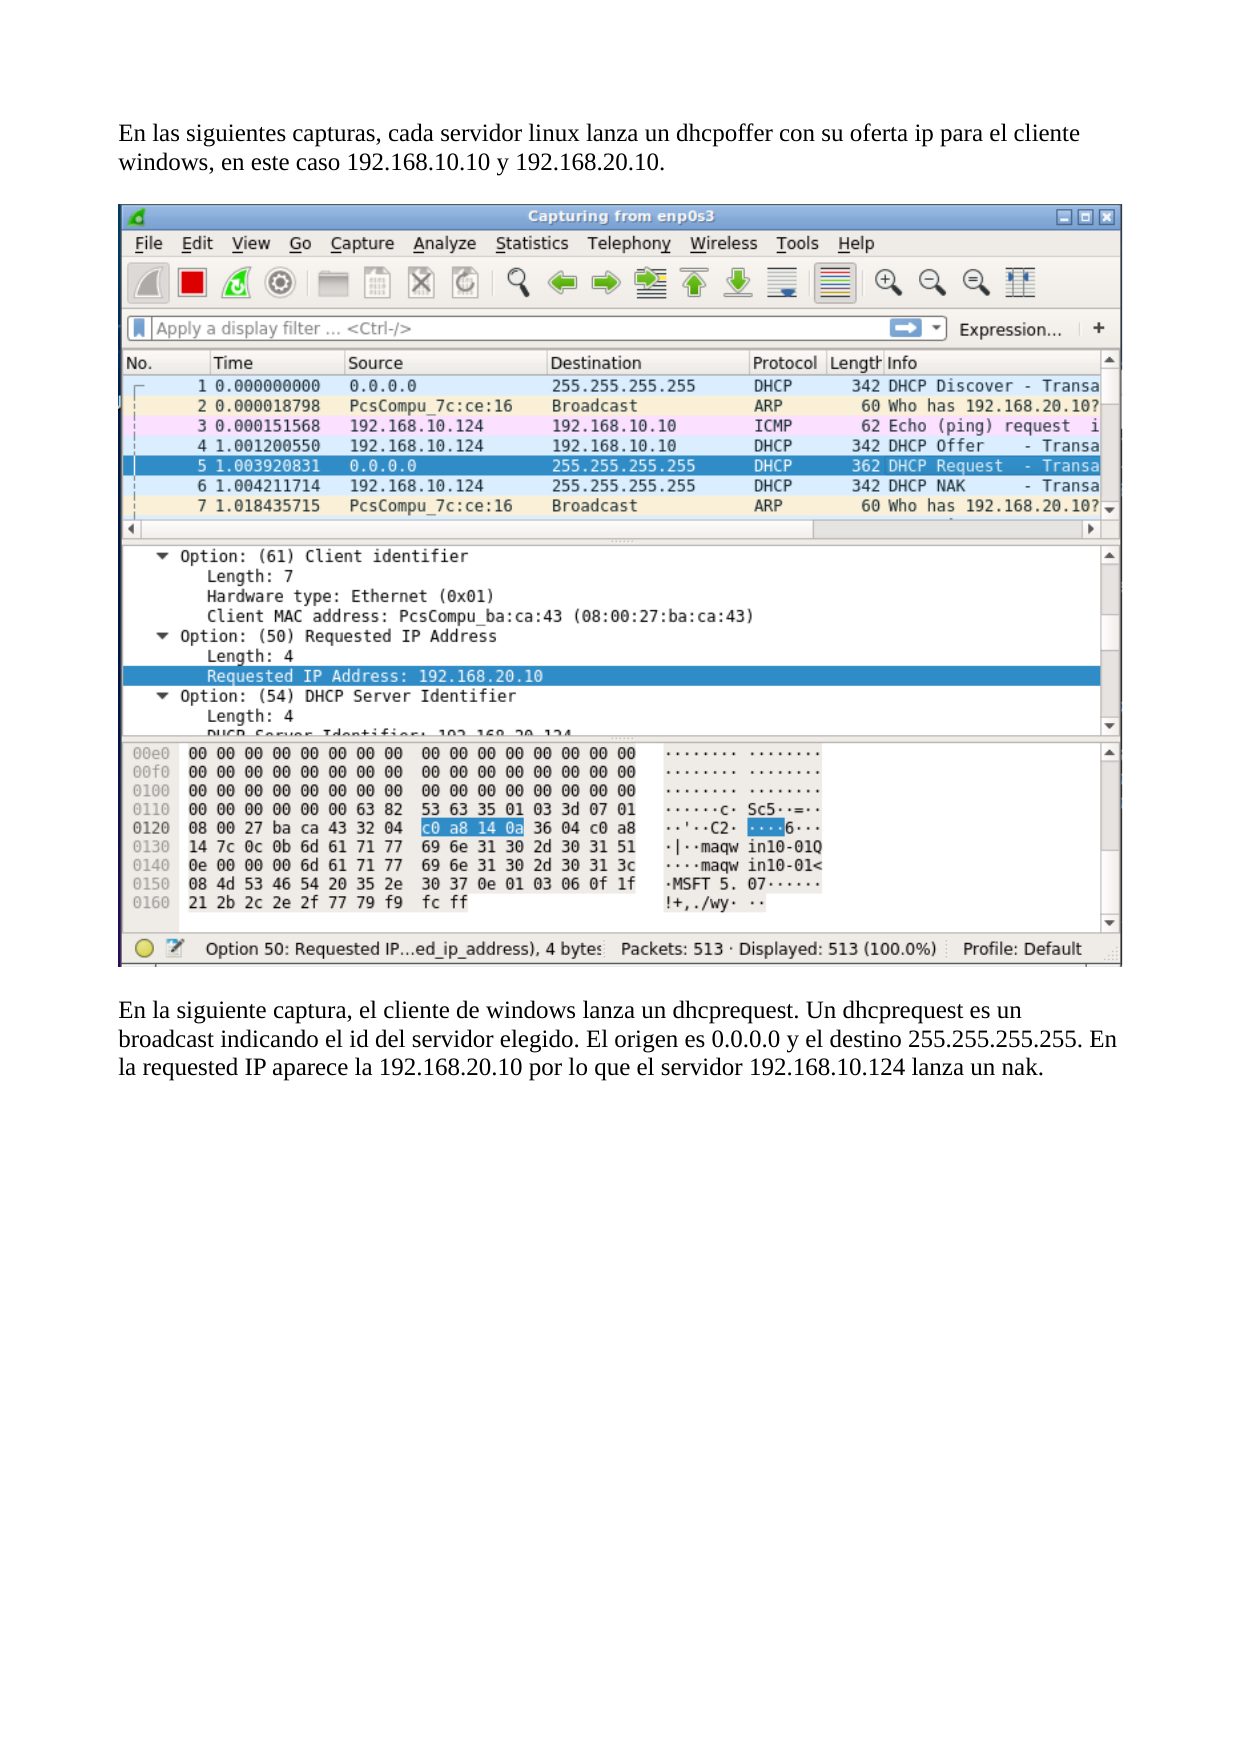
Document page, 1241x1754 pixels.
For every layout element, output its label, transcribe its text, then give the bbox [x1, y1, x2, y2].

text En las siguientes capturas, cada servidor linux lanza un dhcpoffer con su oferta ip para el cliente windows, en este caso 192.168.10.10 y 192.168.20.10. [118, 118, 1122, 176]
picture [118, 204, 1123, 967]
text En la siguiente captura, el cliente de windows lanza un dhcprequest. Un dhcprequest es un broadcast indicando el id del servidor elegido. El origen es 0.0.0.0 y el destino 255.255.255.255. En la requested IP aparece la 192.168.20.10 por lo que el servidor 192.168.10.124 lanza un nak. [118, 995, 1122, 1081]
